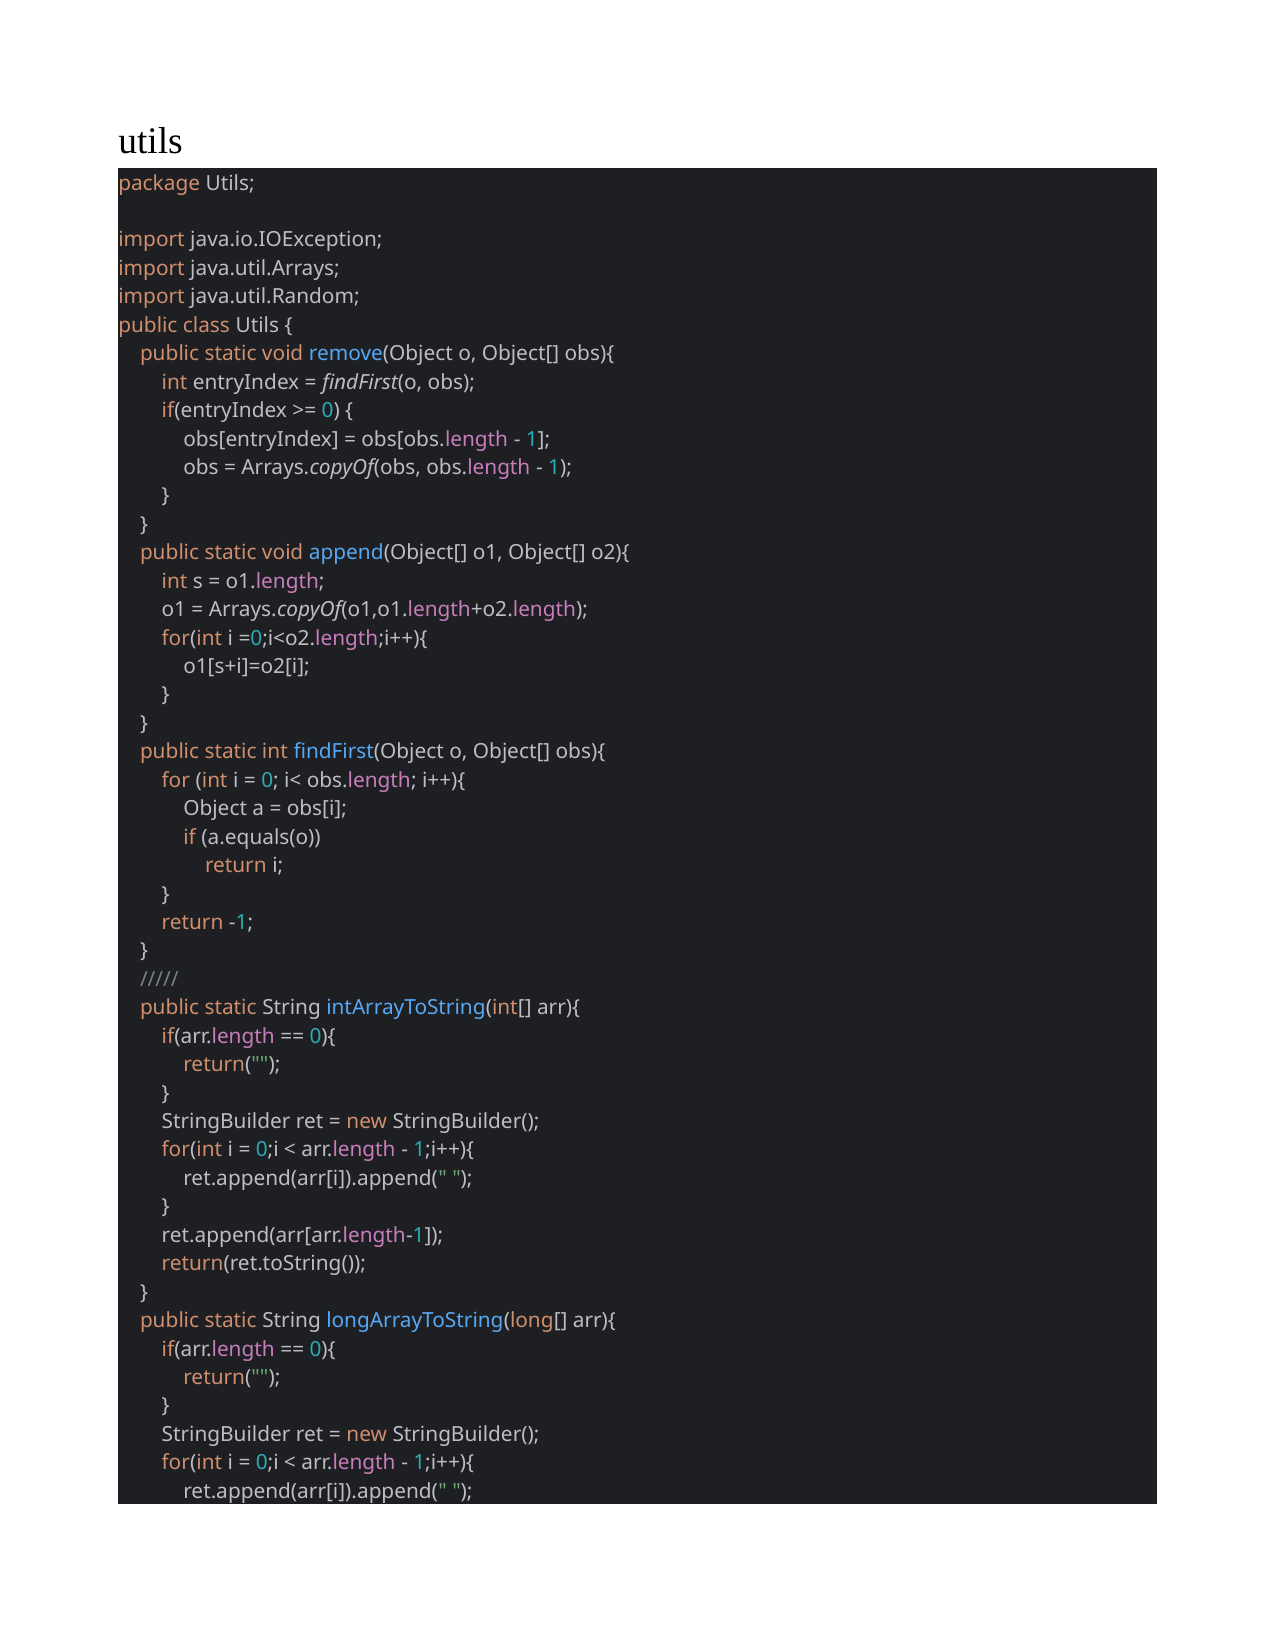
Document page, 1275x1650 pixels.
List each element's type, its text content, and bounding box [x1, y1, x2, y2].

text package Utils; import java.io.IOException; import java.util.Arrays; import java.util.Random; public class Utils { public static void remove(Object o, Object[] obs){ int entryIndex = findFirst(o, obs); if(entryIndex >= 0) { obs[entryIndex] = obs[obs.length - 1]; obs = Arrays.copyOf(obs, obs.length - 1); } } public static void append(Object[] o1, Object[] o2){ int s = o1.length; o1 = Arrays.copyOf(o1,o1.length+o2.length); for(int i =0;i<o2.length;i++){ o1[s+i]=o2[i]; } } public static int findFirst(Object o, Object[] obs){ for (int i = 0; i< obs.length; i++){ Object a = obs[i]; if (a.equals(o)) return i; } return -1; } ///// public static String intArrayToString(int[] arr){ if(arr.length == 0){ return(""); } StringBuilder ret = new StringBuilder(); for(int i = 0;i < arr.length - 1;i++){ ret.append(arr[i]).append(" "); } ret.append(arr[arr.length-1]); return(ret.toString()); } public static String longArrayToString(long[] arr){ if(arr.length == 0){ return(""); } StringBuilder ret = new StringBuilder(); for(int i = 0;i < arr.length - 1;i++){ ret.append(arr[i]).append(" "); [118, 168, 1157, 1504]
text utils [118, 118, 1157, 161]
